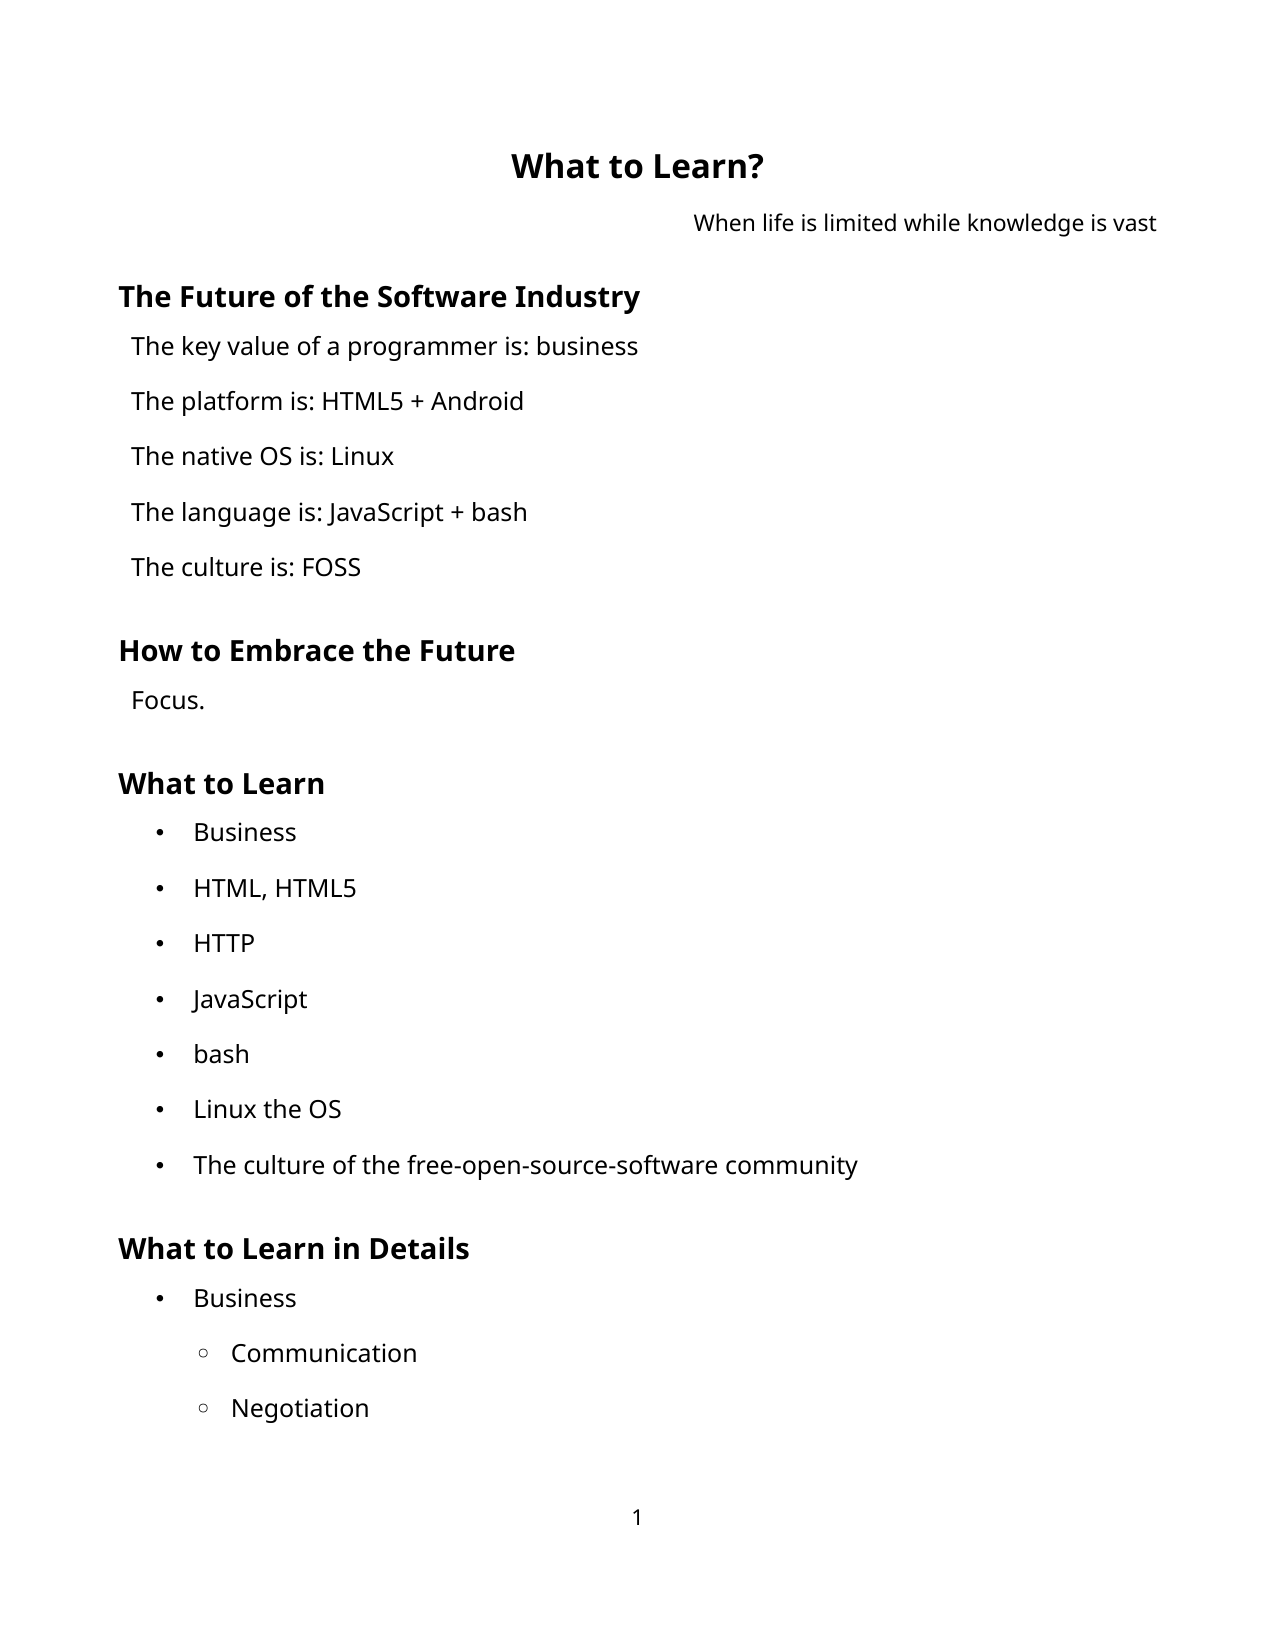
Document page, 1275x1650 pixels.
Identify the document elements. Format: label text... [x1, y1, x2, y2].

text The platform is: HTML5 + Android [118, 384, 1157, 418]
list Business [156, 815, 1157, 849]
subtitle What to Learn in Details [118, 1228, 1157, 1268]
text The key value of a programmer is: business [118, 328, 1157, 362]
text The culture is: FOSS [118, 550, 1157, 584]
text Focus. [118, 682, 1157, 717]
list Business [156, 1280, 1157, 1314]
list Linux the OS [156, 1092, 1157, 1126]
text The language is: JavaScript + bash [118, 494, 1157, 528]
list Communication [193, 1336, 1157, 1370]
list bash [156, 1037, 1157, 1071]
title What to Learn? [118, 143, 1157, 188]
list JavaScript [156, 981, 1157, 1015]
list Negotiation [193, 1391, 1157, 1425]
list HTTP [156, 926, 1157, 960]
subtitle How to Embrace the Future [118, 630, 1157, 670]
subtitle What to Learn [118, 763, 1157, 803]
subtitle The Future of the Software Industry [118, 276, 1157, 316]
subtitle When life is limited while knowledge is vast [118, 207, 1157, 238]
list HTML, HTML5 [156, 871, 1157, 904]
list The culture of the free-open-source-software community [156, 1148, 1157, 1182]
text The native OS is: Linux [118, 439, 1157, 473]
